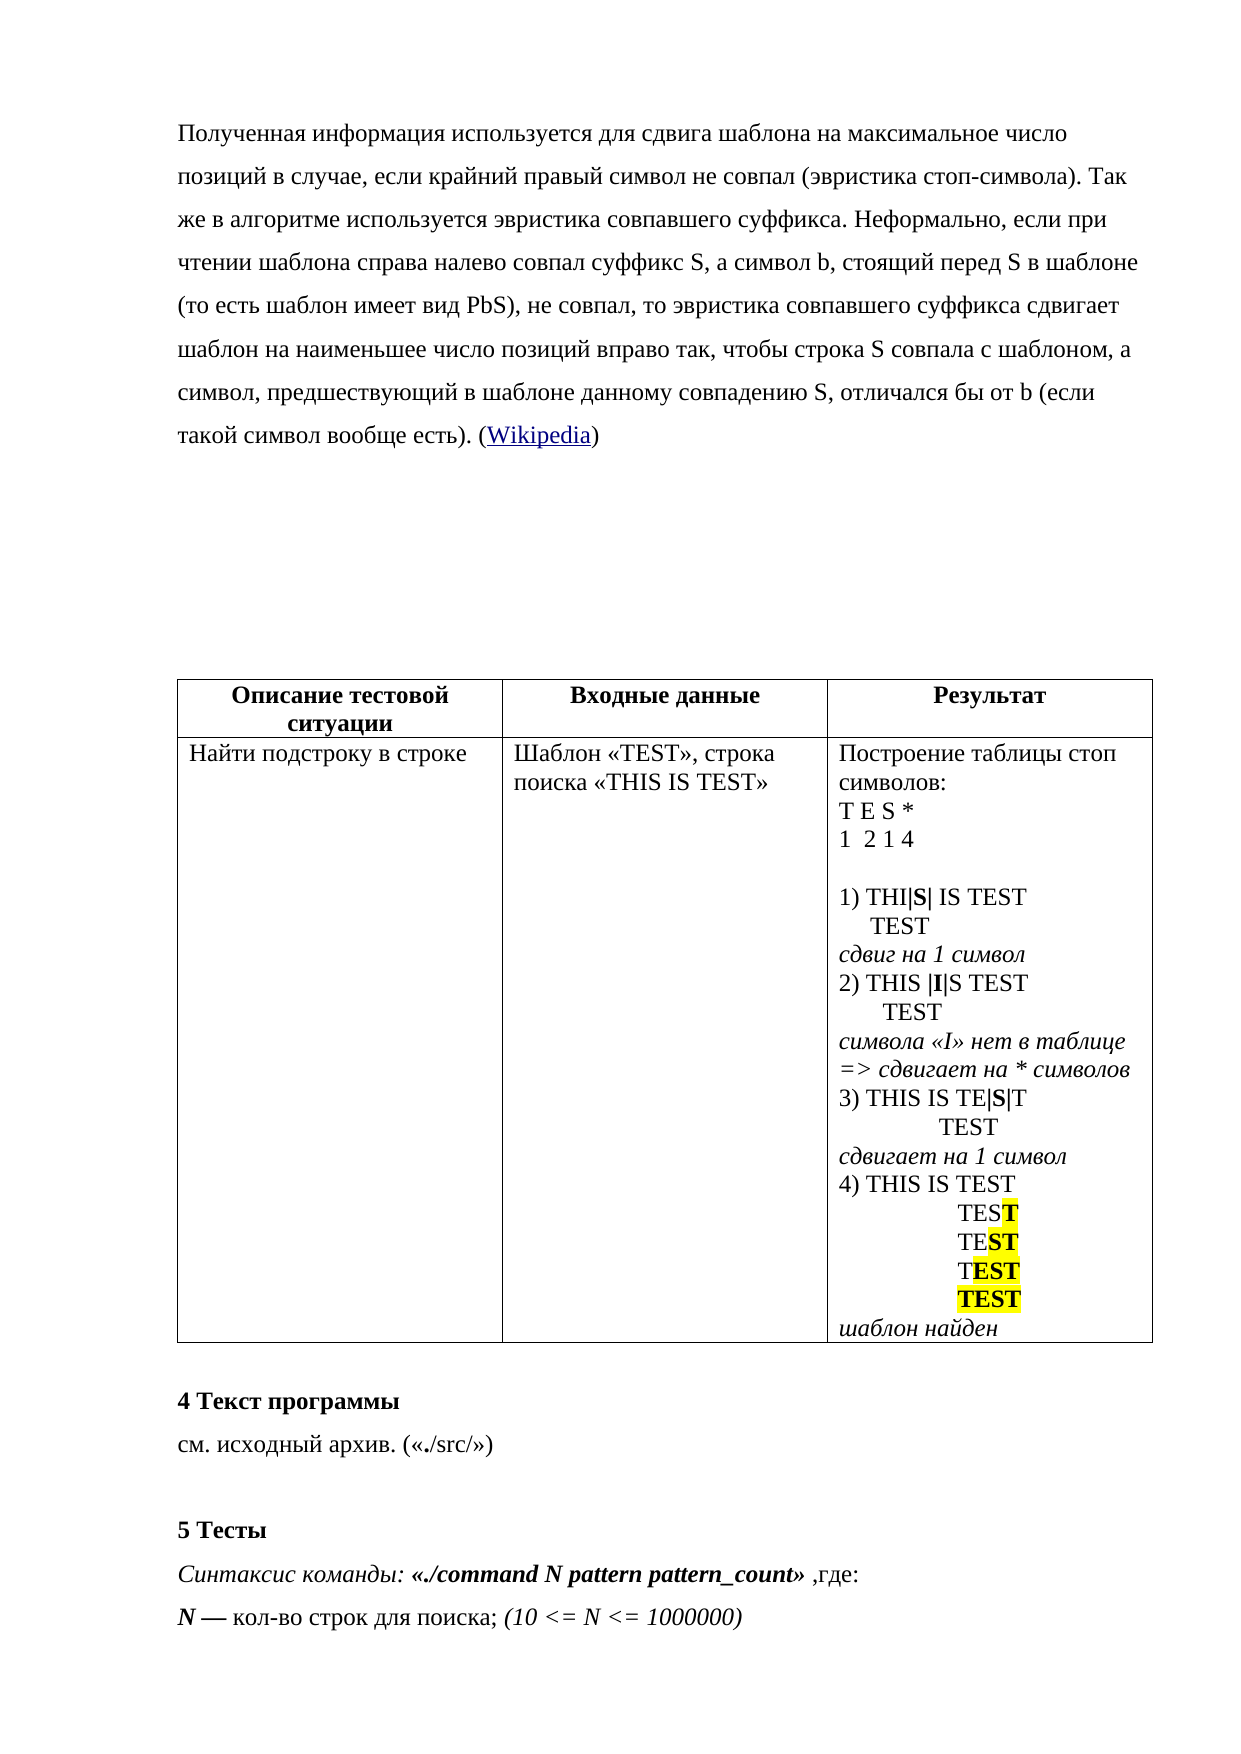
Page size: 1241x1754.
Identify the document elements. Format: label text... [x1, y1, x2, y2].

text Полученная информация используется для сдвига шаблона на максимальное число позиций в случае, если крайний правый символ не совпал (эвристика стоп-символа). Так же в алгоритме используется эвристика совпавшего суффикса. Неформально, если при чтении шаблона справа налево совпал суффикс S, а символ b, стоящий перед S в шаблоне (то есть шаблон имеет вид PbS), не совпал, то эвристика совпавшего суффикса сдвигает шаблон на наименьшее число позиций вправо так, чтобы строка S совпала с шаблоном, а символ, предшествующий в шаблоне данному совпадению S, отличался бы от b (если такой символ вообще есть). (Wikipedia) [177, 118, 1152, 449]
text Синтаксис команды: «./command N pattern pattern_count» ,где: [177, 1559, 1152, 1587]
text 5 Тесты [177, 1516, 1152, 1544]
table_header Входные данные [503, 680, 827, 737]
table_cell Шаблон «TEST», строка поиска «THIS IS TEST» [503, 738, 827, 1342]
text 4 Текст программы [177, 1386, 1152, 1415]
table_cell Построение таблицы стоп символов: T E S * 1 2 1 4 1) THI|S| IS TEST TEST сдвиг на 1 символ 2) THIS |I|S TEST TEST символа «I» нет в таблице => сдвигает на * символов 3) THIS IS TE|S|T TEST сдвигает на 1 символ 4) THIS IS TEST TEST TEST TEST TEST шаблон найден [828, 738, 1152, 1342]
table_header Результат [828, 680, 1152, 737]
text N — кол-во строк для поиска; (10 <= N <= 1000000) [177, 1602, 1152, 1631]
table_header Описание тестовой ситуации [178, 680, 502, 737]
table_cell Найти подстроку в строке [178, 738, 502, 1342]
text см. исходный архив. («./src/») [177, 1429, 1152, 1458]
